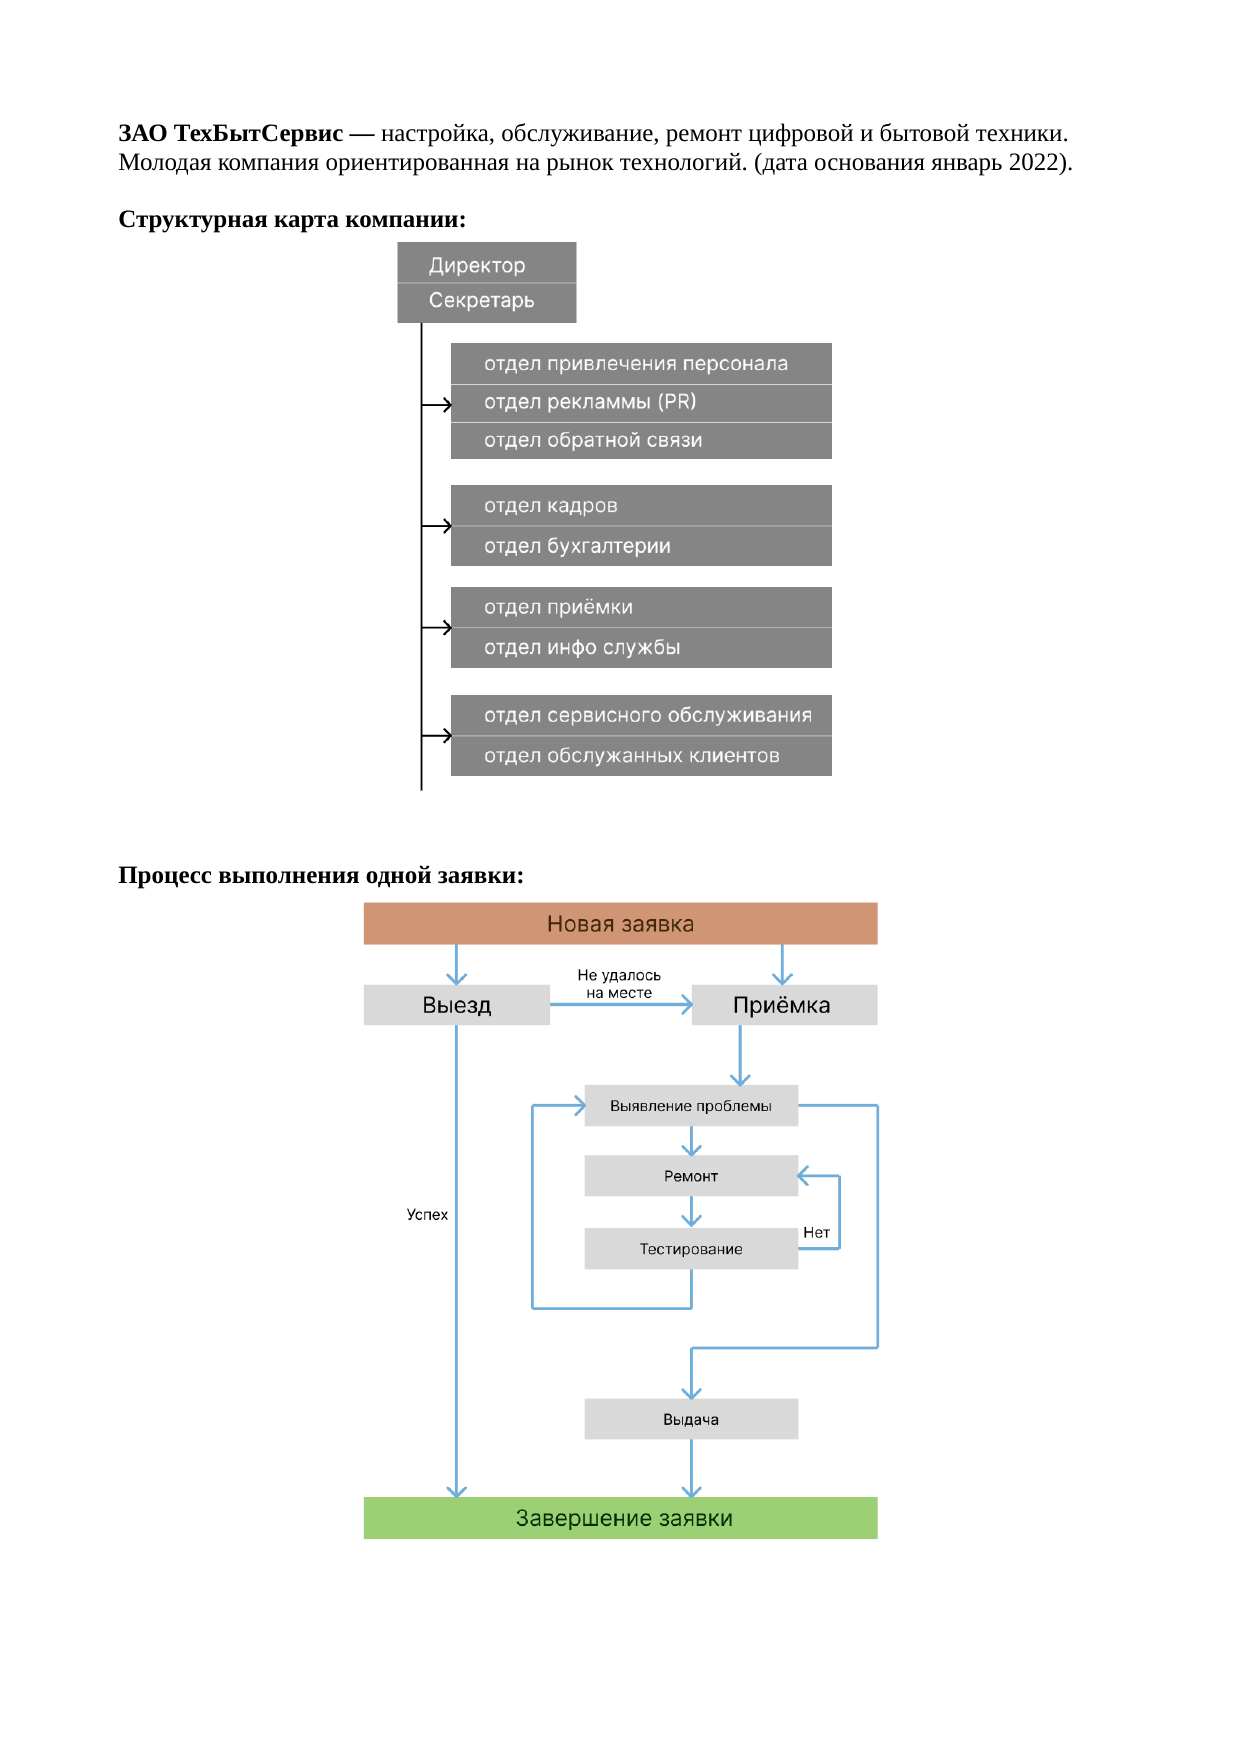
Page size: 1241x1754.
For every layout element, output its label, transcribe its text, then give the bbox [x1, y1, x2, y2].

picture [386, 233, 854, 803]
text ЗАО ТехБытСервис — настройка, обслуживание, ремонт цифровой и бытовой техники. [118, 118, 1122, 147]
picture [350, 889, 890, 1543]
text Структурная карта компании: [118, 204, 1122, 233]
text Молодая компания ориентированная на рынок технологий. (дата основания январь 2022). [118, 147, 1122, 176]
text Процесс выполнения одной заявки: [118, 861, 1122, 889]
